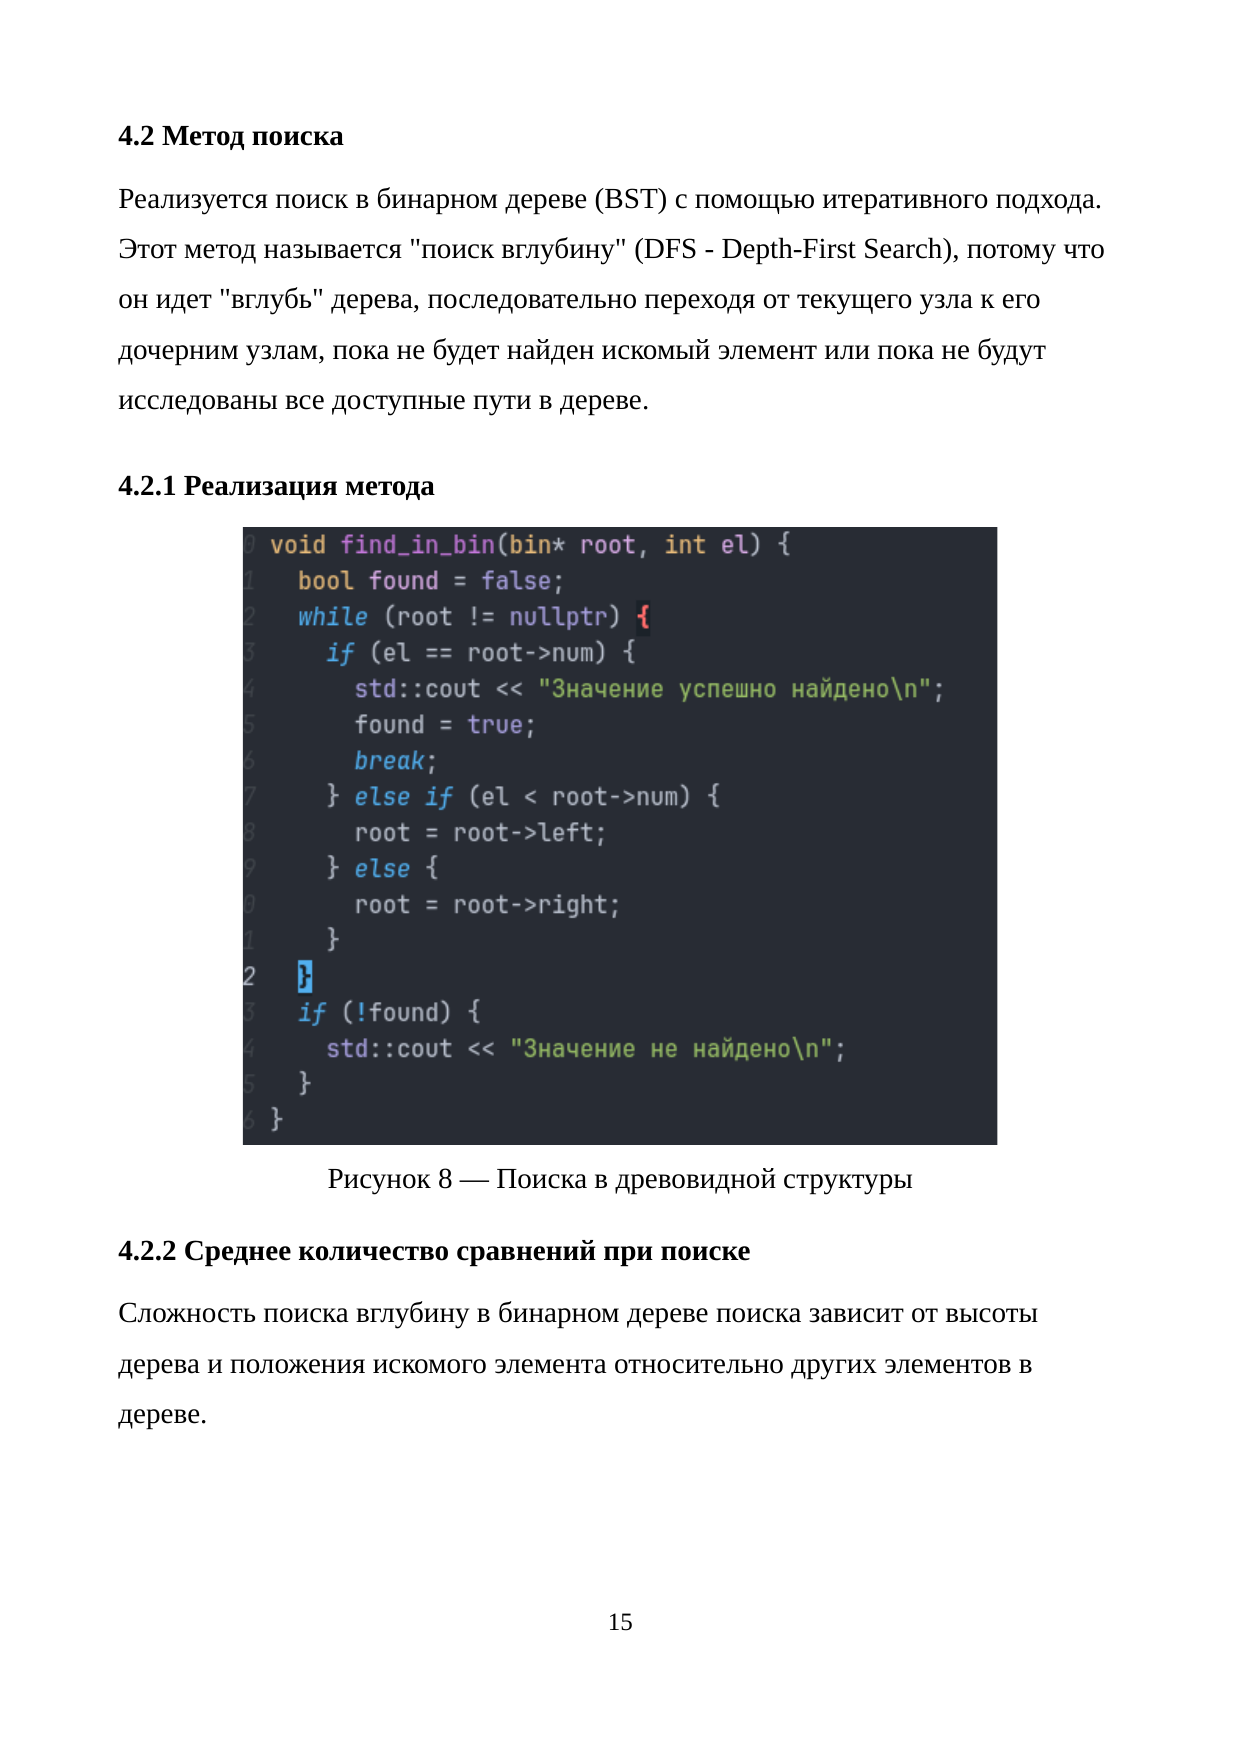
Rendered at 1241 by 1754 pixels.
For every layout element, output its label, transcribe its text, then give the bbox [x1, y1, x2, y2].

text Реализуется поиск в бинарном дереве (BST) с помощью итеративного подхода. Этот метод называется "поиск вглубину" (DFS - Depth-First Search), потому что он идет "вглубь" дерева, последовательно переходя от текущего узла к его дочерним узлам, пока не будет найден искомый элемент или пока не будут исследованы все доступные пути в дереве. [118, 181, 1122, 416]
subtitle 4.2 Метод поиска [118, 118, 1122, 152]
subtitle 4.2.2 Среднее количество сравнений при поиске [118, 1233, 1122, 1266]
text Рисунок 8 — Поиска в древовидной структуры [118, 531, 1122, 1195]
picture [242, 527, 998, 1145]
subtitle 4.2.1 Реализация метода [118, 468, 1122, 501]
text Сложность поиска вглубину в бинарном дереве поиска зависит от высоты дерева и положения искомого элемента относительно других элементов в дереве. [118, 1296, 1122, 1430]
